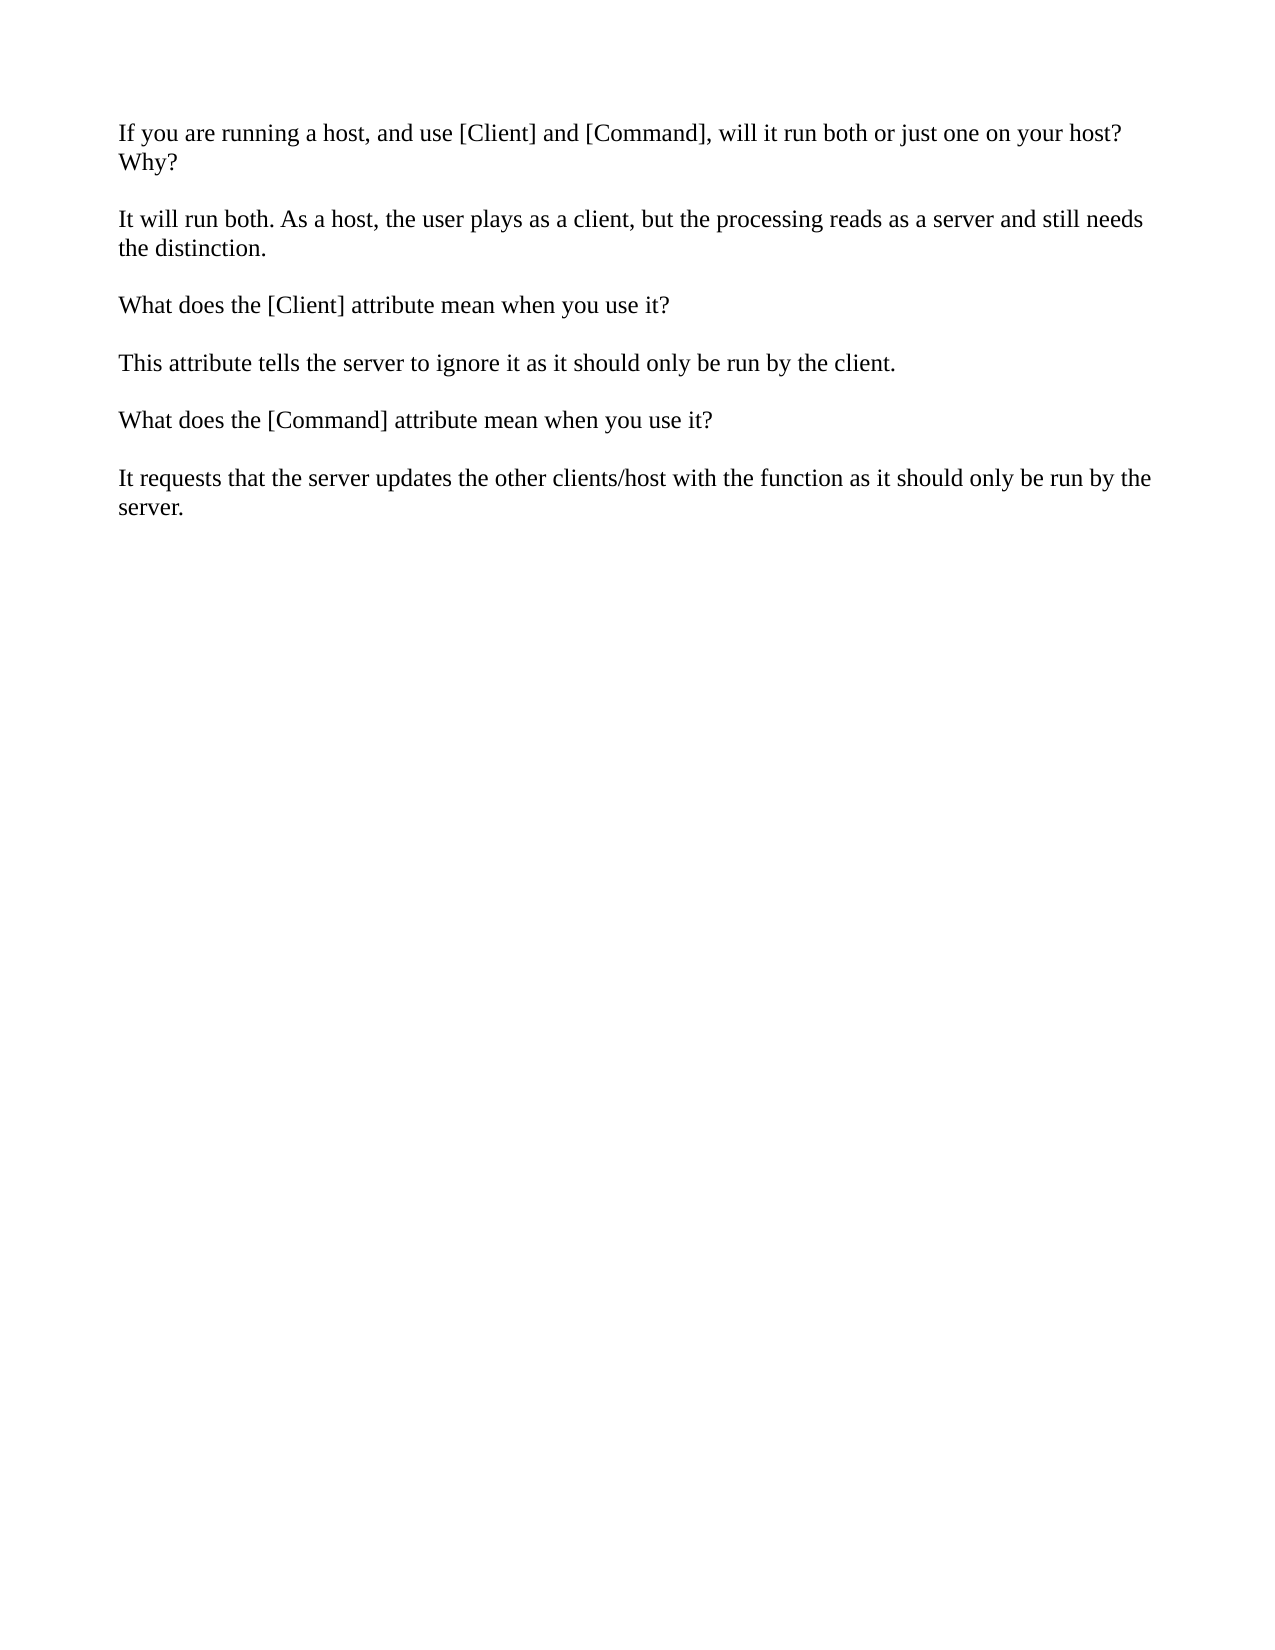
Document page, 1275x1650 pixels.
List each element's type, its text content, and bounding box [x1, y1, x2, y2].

text It will run both. As a host, the user plays as a client, but the processing reads as a server and still needs the distinction. [118, 204, 1157, 262]
text What does the [Client] attribute mean when you use it? [118, 291, 1157, 319]
text If you are running a host, and use [Client] and [Command], will it run both or just one on your host? Why? [118, 118, 1157, 176]
text This attribute tells the server to ignore it as it should only be run by the client. [118, 348, 1157, 377]
text It requests that the server updates the other clients/host with the function as it should only be run by the server. [118, 463, 1157, 521]
text What does the [Command] attribute mean when you use it? [118, 406, 1157, 434]
